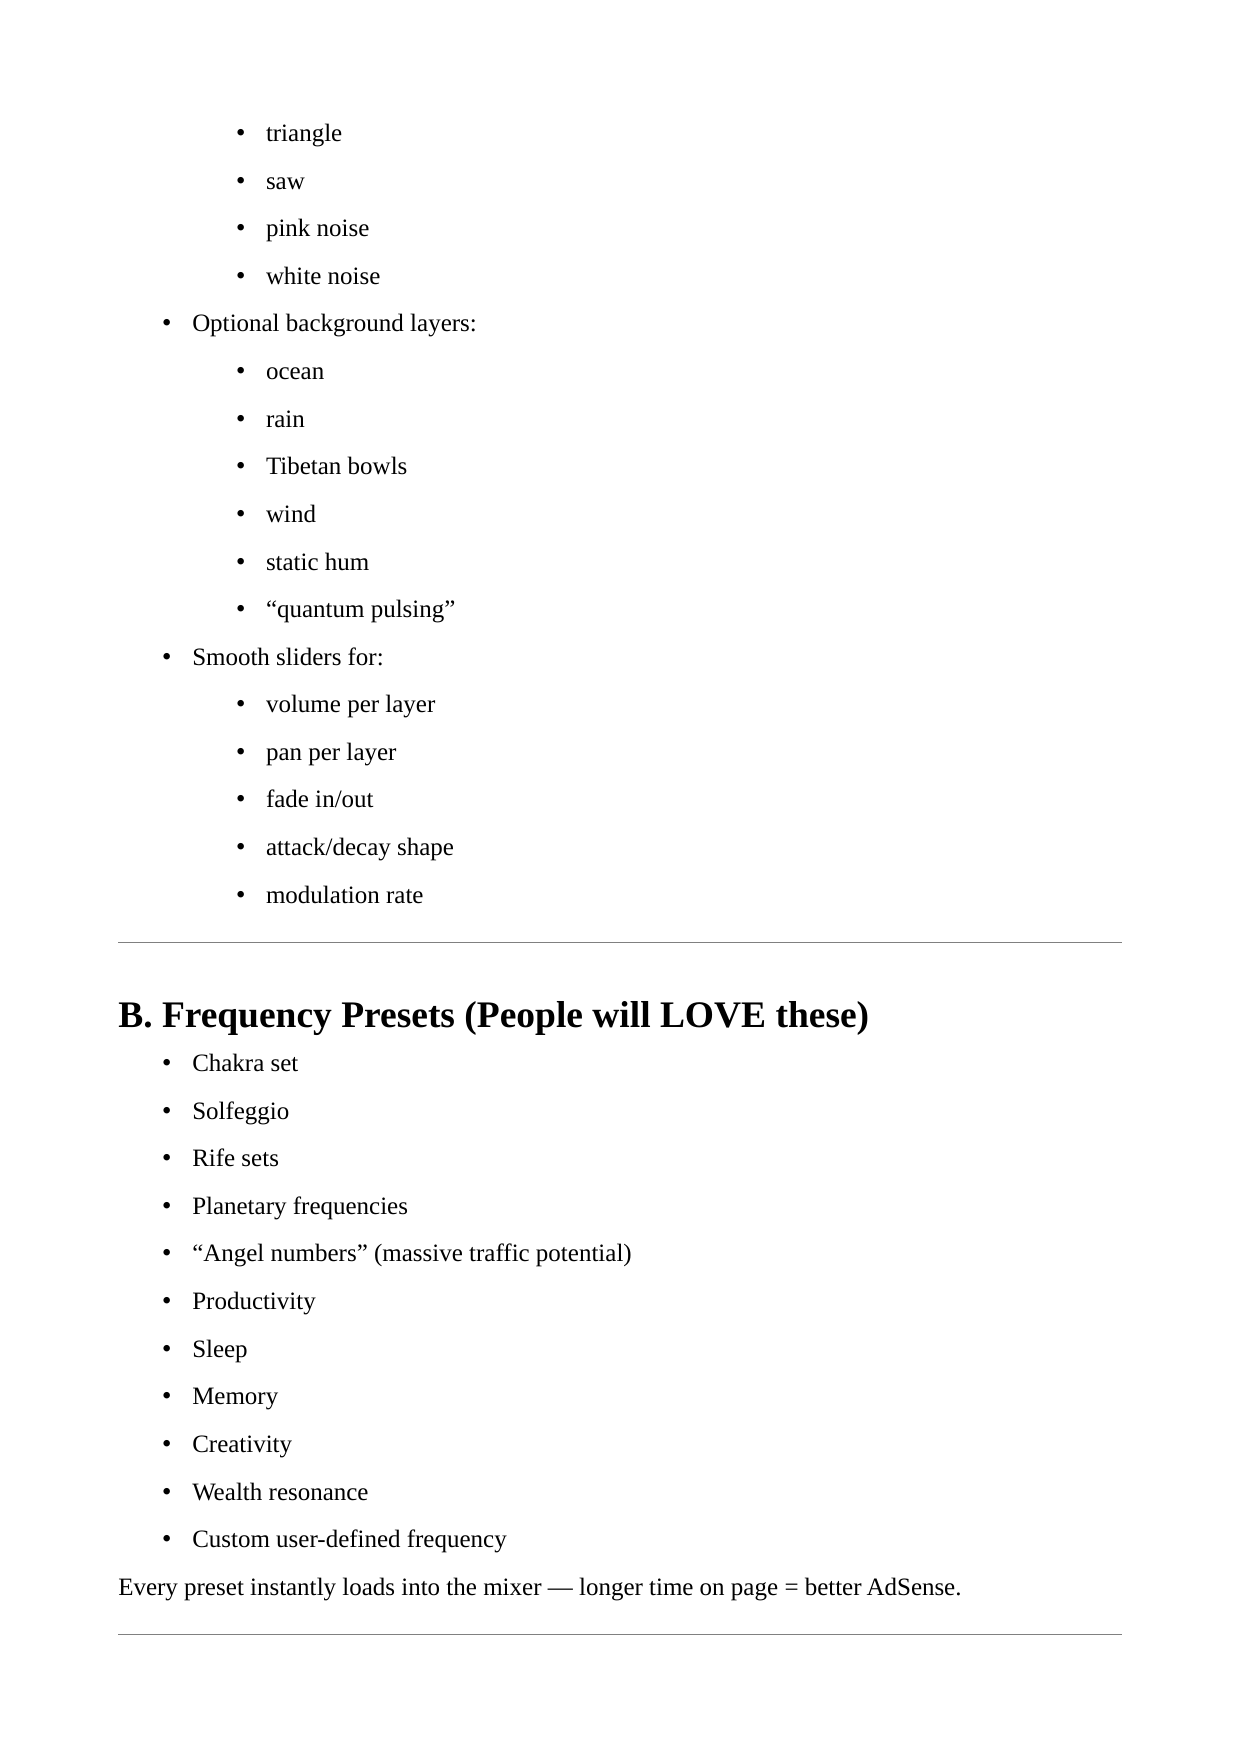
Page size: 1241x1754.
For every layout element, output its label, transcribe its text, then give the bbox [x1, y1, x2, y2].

text Every preset instantly loads into the mixer — longer time on page = better AdSense. [118, 1572, 1122, 1601]
list Tibetan bowls [236, 451, 1122, 480]
list Wealth resonance [162, 1477, 1122, 1505]
list volume per layer [236, 689, 1122, 718]
list “Angel numbers” (massive traffic potential) [162, 1238, 1122, 1267]
list Optional background layers: [162, 308, 1122, 337]
list saw [236, 166, 1122, 194]
list fade in/out [236, 784, 1122, 813]
list “quantum pulsing” [236, 594, 1122, 623]
list Chakra set [162, 1048, 1122, 1077]
list modulation rate [236, 880, 1122, 908]
list pan per layer [236, 737, 1122, 766]
list rain [236, 404, 1122, 432]
list pink noise [236, 213, 1122, 242]
list triangle [236, 118, 1122, 147]
list Sleep [162, 1334, 1122, 1362]
list Rife sets [162, 1143, 1122, 1172]
list static hum [236, 547, 1122, 575]
list white noise [236, 261, 1122, 290]
list attack/decay shape [236, 832, 1122, 861]
list Custom user-defined frequency [162, 1524, 1122, 1553]
subtitle B. Frequency Presets (People will LOVE these) [118, 992, 1122, 1036]
list ocean [236, 356, 1122, 385]
list wind [236, 499, 1122, 528]
list Planetary frequencies [162, 1191, 1122, 1220]
list Memory [162, 1381, 1122, 1410]
list Productivity [162, 1286, 1122, 1315]
list Creativity [162, 1429, 1122, 1458]
list Solfeggio [162, 1096, 1122, 1124]
list Smooth sliders for: [162, 642, 1122, 671]
